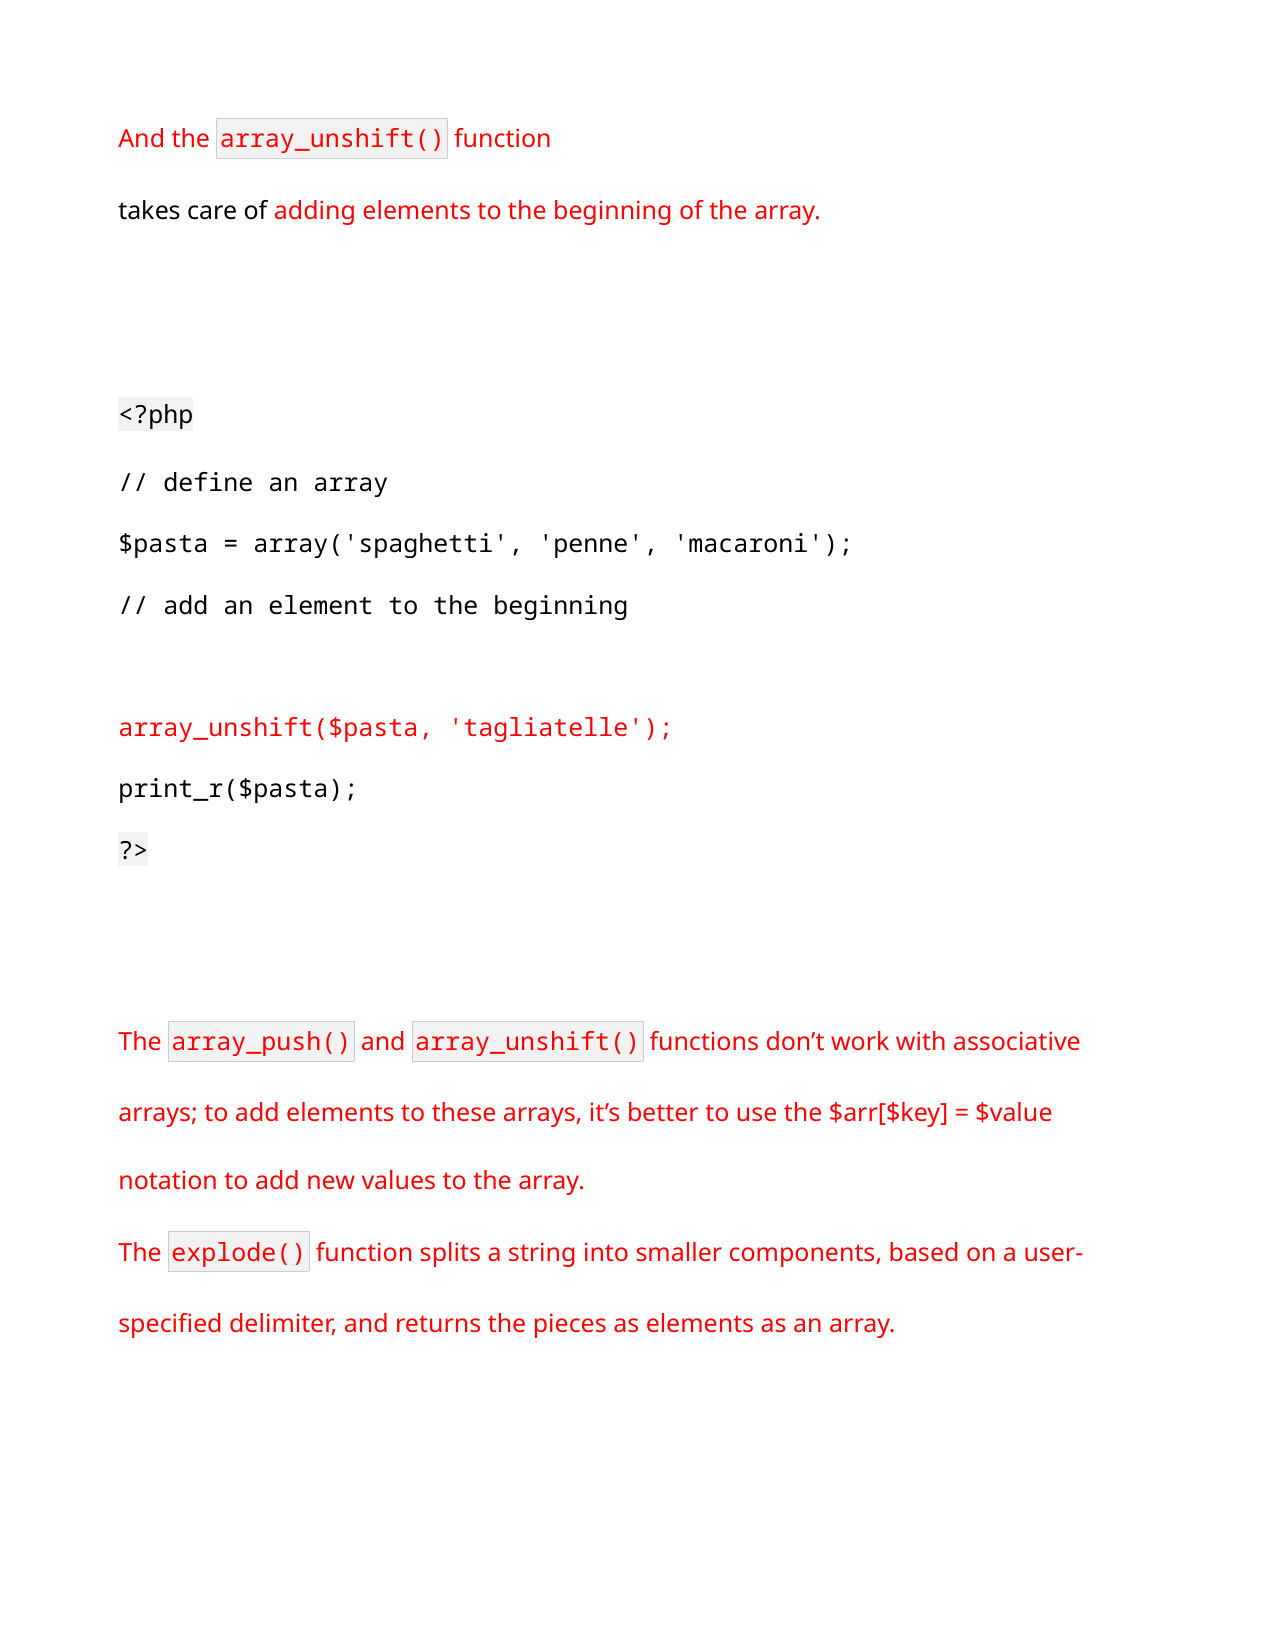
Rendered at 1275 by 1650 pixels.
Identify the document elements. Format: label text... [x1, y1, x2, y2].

text // add an element to the beginning array_unshift($pasta, 'tagliatelle'); [118, 587, 1157, 744]
text The array_push() and array_unshift() functions don’t work with associative arrays; to add elements to these arrays, it’s better to use the $arr[$key] = $value notation to add new values to the array. [118, 1021, 1157, 1197]
text print_r($pasta); [118, 771, 1157, 805]
text [118, 1373, 1157, 1476]
text The explode() function splits a string into smaller components, based on a user-specified delimiter, and returns the pieces as elements as an array. [118, 1231, 1157, 1339]
text <?php [118, 260, 1157, 431]
text ?> [118, 832, 1157, 992]
text And the array_unshift() function takes care of adding elements to the beginning of the array. [118, 118, 1157, 226]
text // define an array $pasta = array('spaghetti', 'penne', 'macaroni'); [118, 465, 1157, 560]
